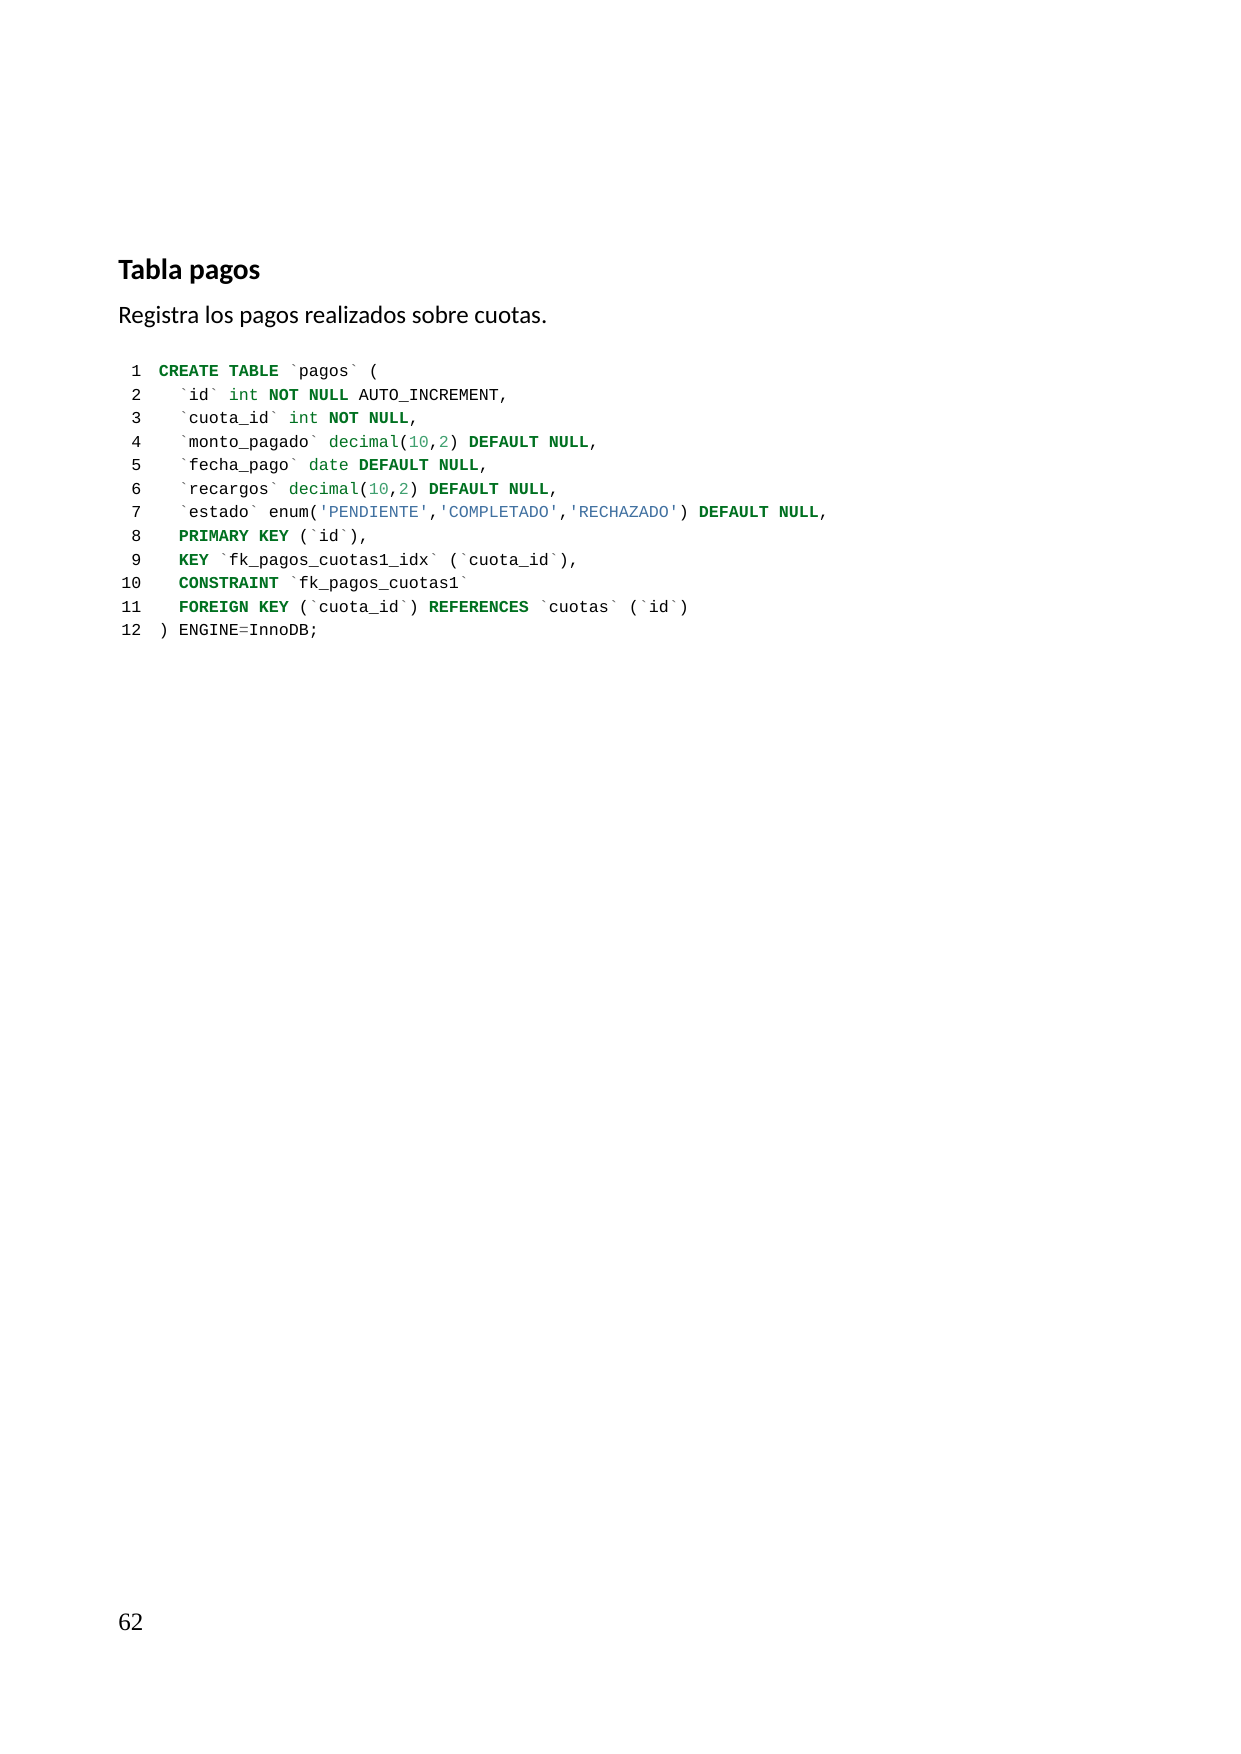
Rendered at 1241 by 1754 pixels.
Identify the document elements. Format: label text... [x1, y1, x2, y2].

table_header 1 2 3 4 5 6 7 8 9 10 11 12 [118, 360, 156, 673]
subtitle Tabla pagos [118, 251, 1122, 287]
table_header CREATE TABLE `pagos` ( `id` int NOT NULL AUTO_INCREMENT, `cuota_id` int NOT NULL, `monto_pagado` decimal(10,2) DEFAULT NULL, `fecha_pago` date DEFAULT NULL, `recargos` decimal(10,2) DEFAULT NULL, `estado` enum('PENDIENTE','COMPLETADO','RECHAZADO') DEFAULT NULL, PRIMARY KEY (`id`), KEY `fk_pagos_cuotas1_idx` (`cuota_id`), CONSTRAINT `fk_pagos_cuotas1` FOREIGN KEY (`cuota_id`) REFERENCES `cuotas` (`id`) ) ENGINE=InnoDB; [156, 360, 1009, 673]
text Registra los pagos realizados sobre cuotas. [118, 299, 1122, 330]
